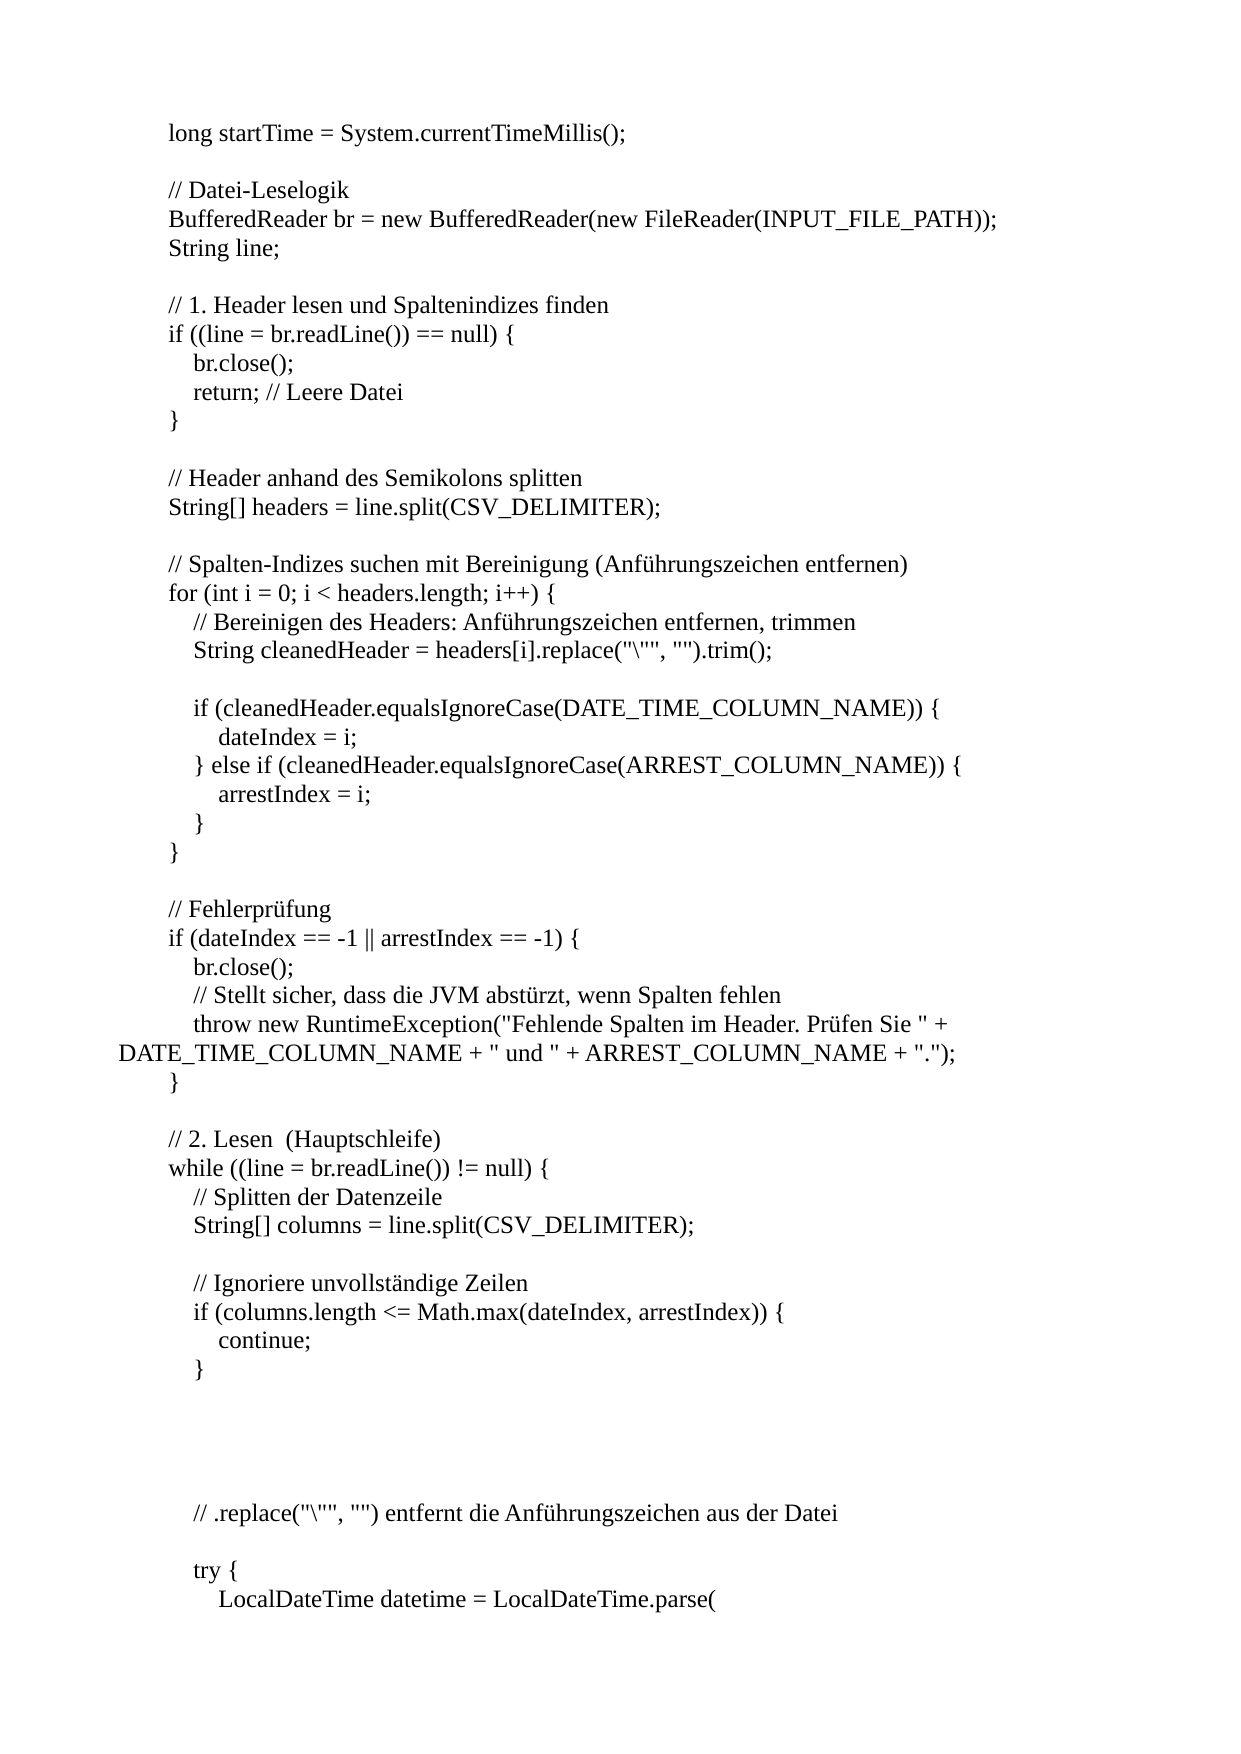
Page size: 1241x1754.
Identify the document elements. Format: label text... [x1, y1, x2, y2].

text String line; [118, 233, 1122, 262]
text } [118, 837, 1122, 866]
text br.close(); [118, 348, 1122, 377]
text return; // Leere Datei [118, 377, 1122, 406]
text } [118, 1067, 1122, 1096]
text long startTime = System.currentTimeMillis(); [118, 118, 1122, 147]
text continue; [118, 1326, 1122, 1354]
text arrestIndex = i; [118, 779, 1122, 808]
text for (int i = 0; i < headers.length; i++) { [118, 578, 1122, 607]
text // Stellt sicher, dass die JVM abstürzt, wenn Spalten fehlen [118, 981, 1122, 1009]
text // Ignoriere unvollständige Zeilen [118, 1268, 1122, 1297]
text } [118, 1354, 1122, 1383]
text String cleanedHeader = headers[i].replace("\"", "").trim(); [118, 636, 1122, 664]
text if (columns.length <= Math.max(dateIndex, arrestIndex)) { [118, 1297, 1122, 1326]
text br.close(); [118, 952, 1122, 981]
text if (cleanedHeader.equalsIgnoreCase(DATE_TIME_COLUMN_NAME)) { [118, 693, 1122, 722]
text if ((line = br.readLine()) == null) { [118, 319, 1122, 348]
text } [118, 808, 1122, 837]
text String[] headers = line.split(CSV_DELIMITER); [118, 492, 1122, 521]
text // 2. Lesen (Hauptschleife) [118, 1124, 1122, 1153]
text // Fehlerprüfung [118, 894, 1122, 923]
text } [118, 406, 1122, 434]
text BufferedReader br = new BufferedReader(new FileReader(INPUT_FILE_PATH)); [118, 204, 1122, 233]
text throw new RuntimeException("Fehlende Spalten im Header. Prüfen Sie " + DATE_TIME_COLUMN_NAME + " und " + ARREST_COLUMN_NAME + "."); [118, 1009, 1122, 1067]
text // Spalten-Indizes suchen mit Bereinigung (Anführungszeichen entfernen) [118, 549, 1122, 578]
text try { [118, 1556, 1122, 1584]
text while ((line = br.readLine()) != null) { [118, 1153, 1122, 1182]
text // Bereinigen des Headers: Anführungszeichen entfernen, trimmen [118, 607, 1122, 636]
text // Datei-Leselogik [118, 176, 1122, 204]
text String[] columns = line.split(CSV_DELIMITER); [118, 1211, 1122, 1239]
text LocalDateTime datetime = LocalDateTime.parse( [118, 1584, 1122, 1613]
text } else if (cleanedHeader.equalsIgnoreCase(ARREST_COLUMN_NAME)) { [118, 751, 1122, 779]
text // Splitten der Datenzeile [118, 1182, 1122, 1211]
text // Header anhand des Semikolons splitten [118, 463, 1122, 492]
text if (dateIndex == -1 || arrestIndex == -1) { [118, 923, 1122, 952]
text dateIndex = i; [118, 722, 1122, 751]
text // .replace("\"", "") entfernt die Anführungszeichen aus der Datei [118, 1498, 1122, 1527]
text // 1. Header lesen und Spaltenindizes finden [118, 291, 1122, 319]
